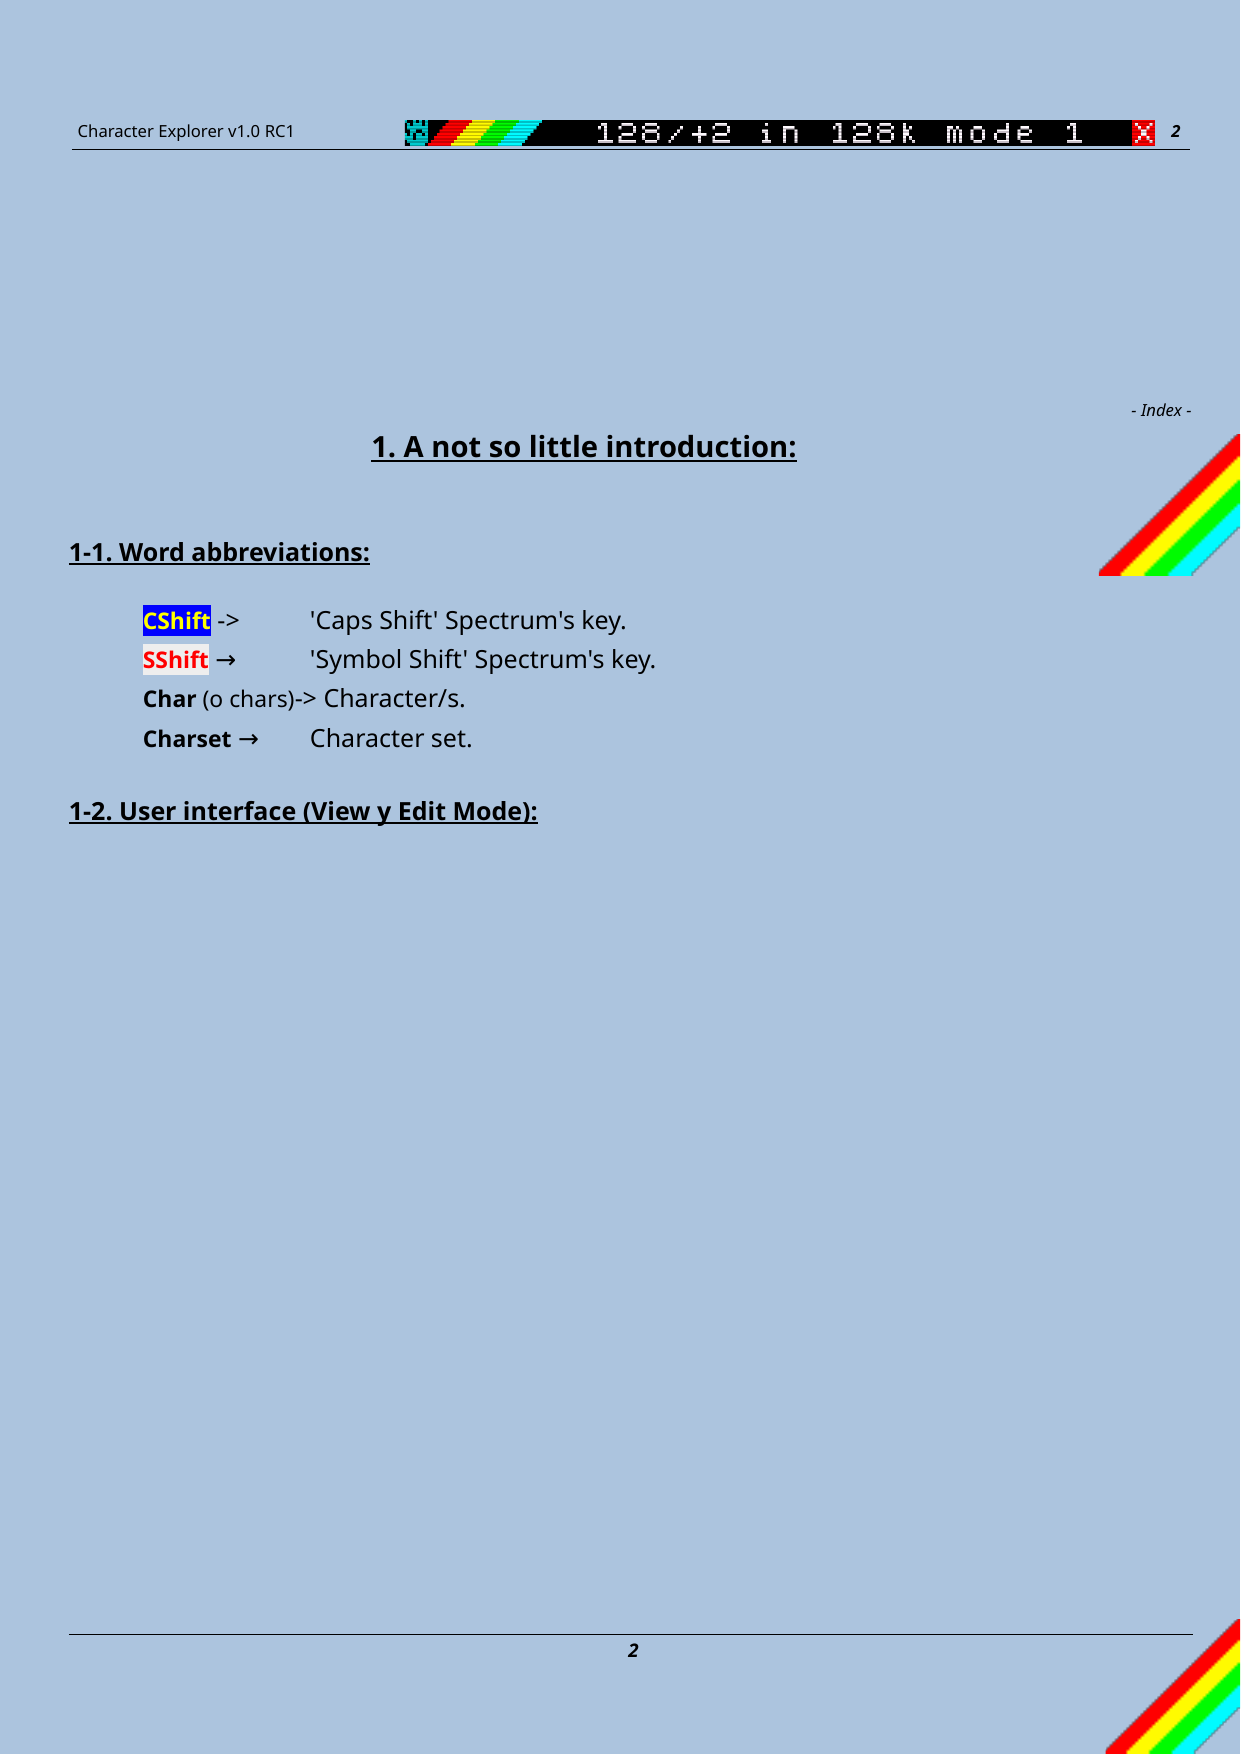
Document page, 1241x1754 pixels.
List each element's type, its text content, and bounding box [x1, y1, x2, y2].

text CShift -> 'Caps Shift' Spectrum's key. [69, 603, 1193, 637]
text - Index - [69, 398, 1193, 421]
text Charset → Character set. [69, 720, 1193, 754]
text 1-1. Word abbreviations: [69, 534, 1098, 569]
picture [1105, 1619, 1241, 1754]
text 1-2. User interface (View y Edit Mode): [69, 793, 1193, 827]
picture [1098, 434, 1241, 576]
text 1. A not so little introduction: [69, 427, 1193, 466]
text Char (o chars)-> Character/s. [69, 681, 1193, 715]
picture [404, 120, 1155, 146]
text SShift → 'Symbol Shift' Spectrum's key. [69, 642, 1193, 676]
